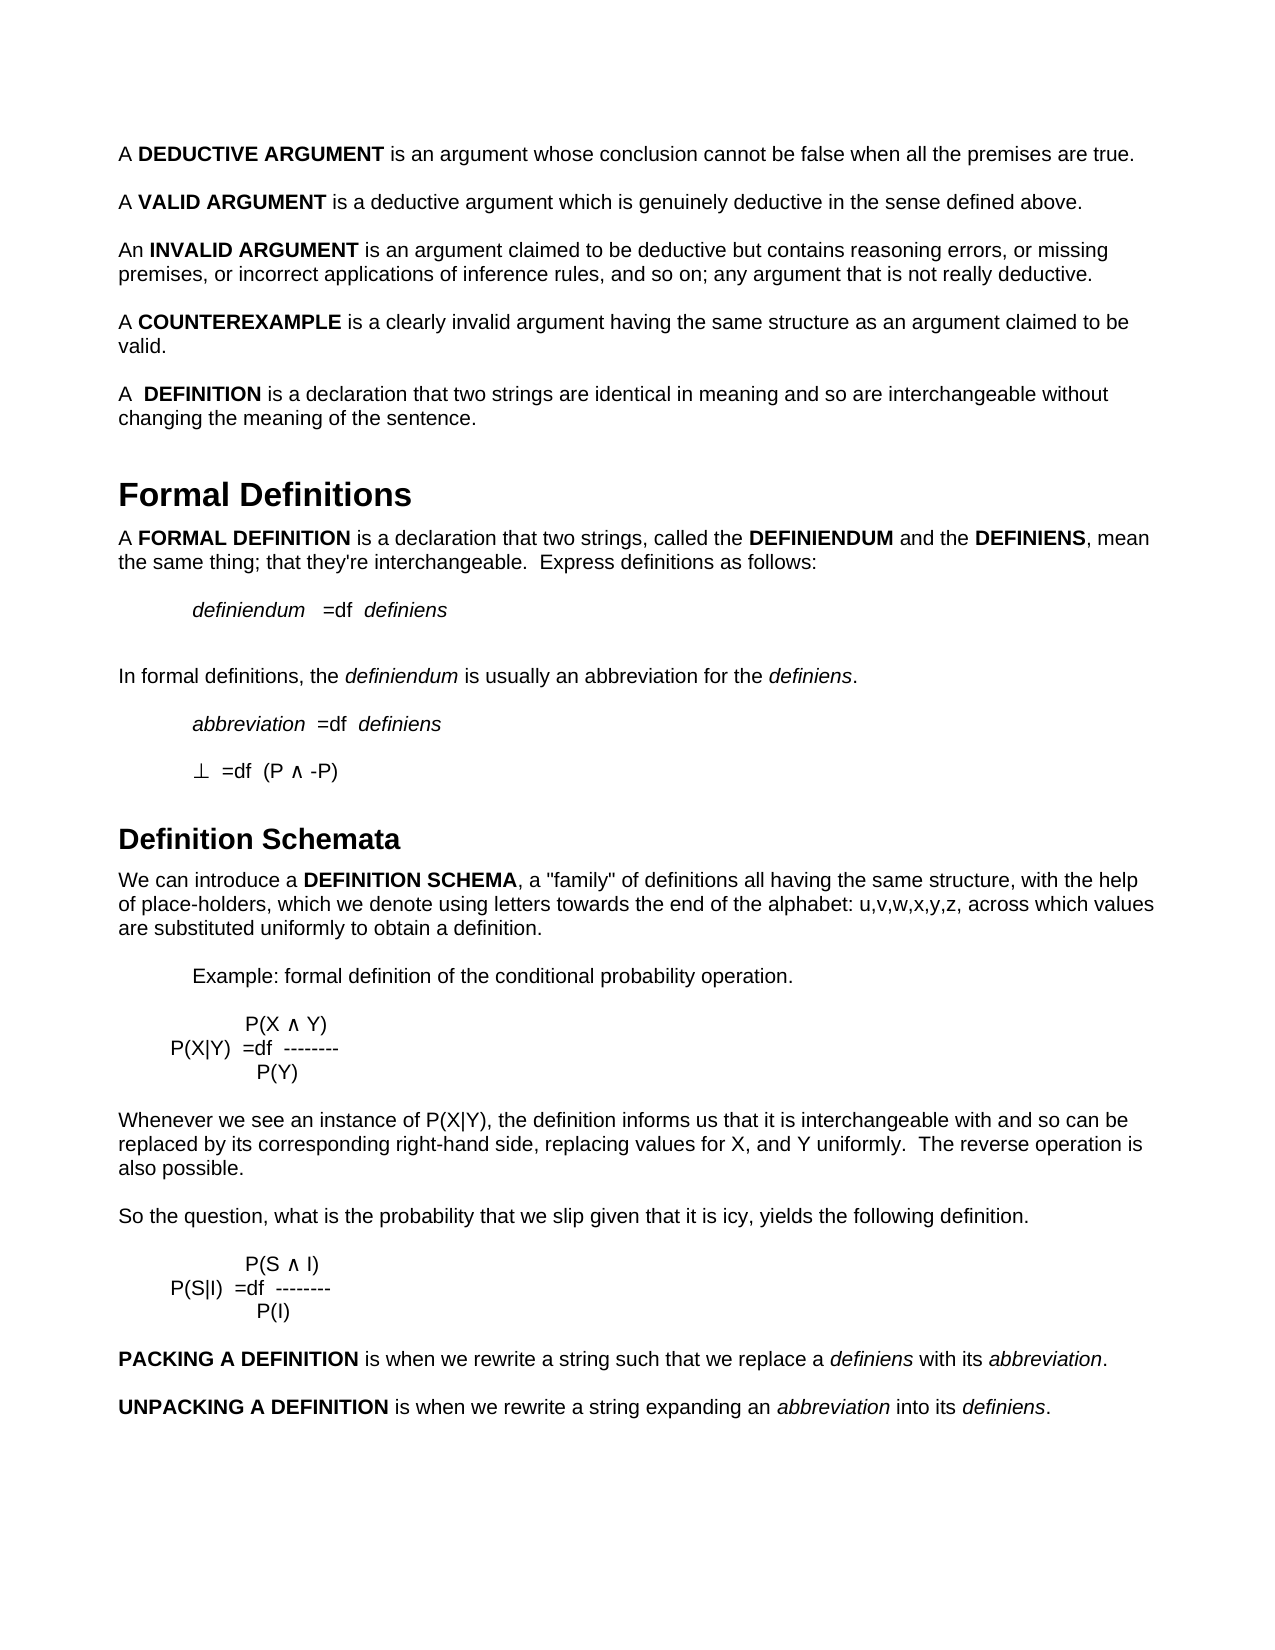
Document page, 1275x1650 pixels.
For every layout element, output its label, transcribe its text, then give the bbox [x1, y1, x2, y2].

text P(S ∧ I) [118, 1251, 1157, 1275]
text A COUNTEREXAMPLE is a clearly invalid argument having the same structure as an argument claimed to be valid. [118, 310, 1157, 358]
text UNPACKING A DEFINITION is when we rewrite a string expanding an abbreviation into its definiens. [118, 1395, 1157, 1419]
subtitle Formal Definitions [118, 474, 1157, 513]
text A DEFINITION is a declaration that two strings are identical in meaning and so are interchangeable without changing the meaning of the sentence. [118, 382, 1157, 429]
text P(Y) [118, 1060, 1157, 1084]
text abbreviation =df definiens [192, 711, 1157, 735]
text definiendum =df definiens [192, 597, 1157, 621]
text P(X|Y) =df -------- [118, 1036, 1157, 1060]
text A FORMAL DEFINITION is a declaration that two strings, called the DEFINIENDUM and the DEFINIENS, mean the same thing; that they're interchangeable. Express definitions as follows: [118, 526, 1157, 573]
text An INVALID ARGUMENT is an argument claimed to be deductive but contains reasoning errors, or missing premises, or incorrect applications of inference rules, and so on; any argument that is not really deductive. [118, 238, 1157, 286]
subtitle Definition Schemata [118, 822, 1157, 856]
text A VALID ARGUMENT is a deductive argument which is genuinely deductive in the sense defined above. [118, 190, 1157, 214]
text Example: formal definition of the conditional probability operation. [192, 964, 1157, 988]
text We can introduce a DEFINITION SCHEMA, a "family" of definitions all having the same structure, with the help of place-holders, which we denote using letters towards the end of the alphabet: u,v,w,x,y,z, across which values are substituted uniformly to obtain a definition. [118, 868, 1157, 940]
text P(S|I) =df -------- [118, 1275, 1157, 1299]
text Whenever we see an instance of P(X|Y), the definition informs us that it is interchangeable with and so can be replaced by its corresponding right-hand side, replacing values for X, and Y uniformly. The reverse operation is also possible. [118, 1108, 1157, 1179]
text P(I) [118, 1299, 1157, 1323]
text A DEDUCTIVE ARGUMENT is an argument whose conclusion cannot be false when all the premises are true. [118, 142, 1157, 166]
text P(X ∧ Y) [118, 1012, 1157, 1036]
text PACKING A DEFINITION is when we rewrite a string such that we replace a definiens with its abbreviation. [118, 1347, 1157, 1371]
text In formal definitions, the definiendum is usually an abbreviation for the definiens. [118, 663, 1157, 687]
text So the question, what is the probability that we slip given that it is icy, yields the following definition. [118, 1203, 1157, 1227]
text ⊥ =df (P ∧ -P) [192, 759, 1157, 783]
